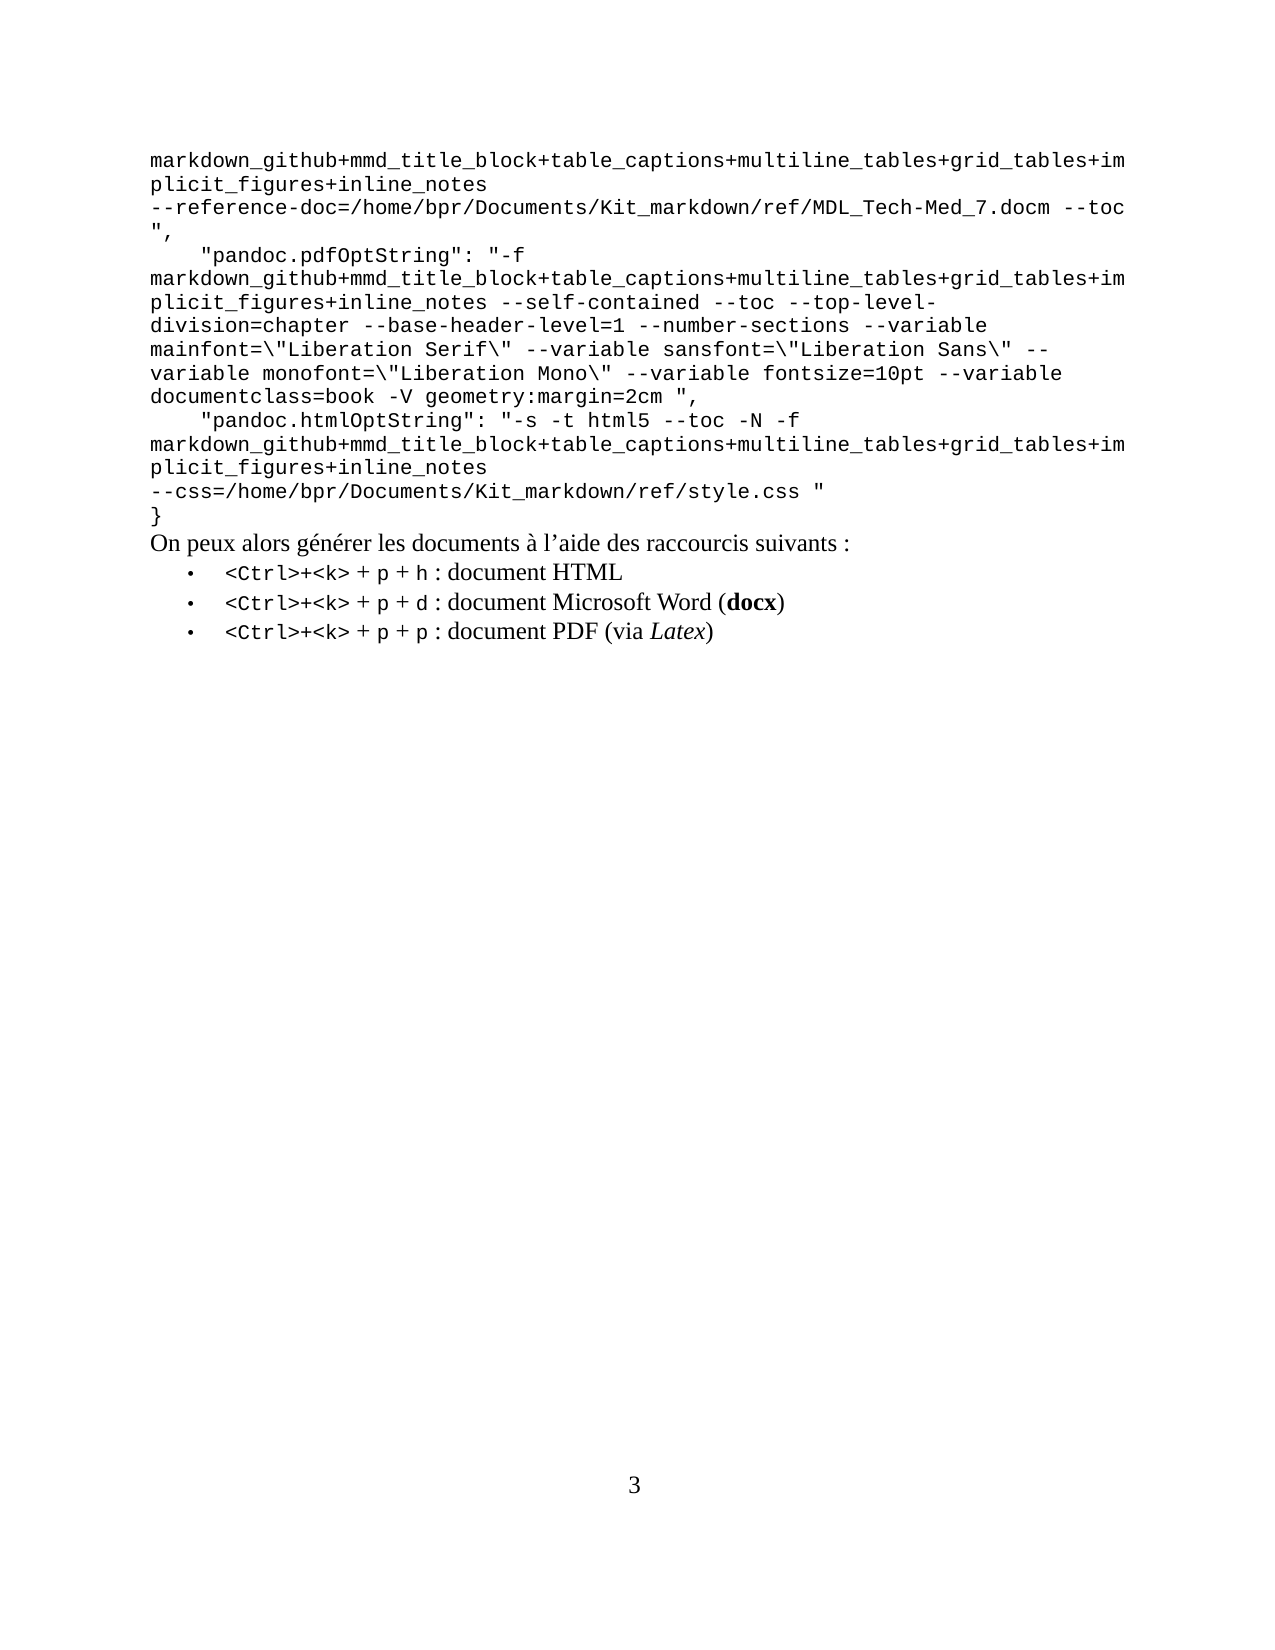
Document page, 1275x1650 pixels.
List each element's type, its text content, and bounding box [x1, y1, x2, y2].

text On peux alors générer les documents à l’aide des raccourcis suivants : [150, 528, 1125, 557]
list <Ctrl>+<k> + p + d : document Microsoft Word (docx) [187, 587, 1125, 616]
text "pandoc.pdfOptString": "-f markdown_github+mmd_title_block+table_captions+multiline_tables+grid_tables+implicit_figures+inline_notes --self-contained --toc --top-level-division=chapter --base-header-level=1 --number-sections --variable mainfont=\"Liberation Serif\" --variable sansfont=\"Liberation Sans\" --variable monofont=\"Liberation Mono\" --variable fontsize=10pt --variable documentclass=book -V geometry:margin=2cm ", [150, 244, 1125, 410]
text markdown_github+mmd_title_block+table_captions+multiline_tables+grid_tables+implicit_figures+inline_notes --reference-doc=/home/bpr/Documents/Kit_markdown/ref/MDL_Tech-Med_7.docm --toc ", [150, 150, 1125, 244]
text } [150, 505, 1125, 528]
text "pandoc.htmlOptString": "-s -t html5 --toc -N -f markdown_github+mmd_title_block+table_captions+multiline_tables+grid_tables+implicit_figures+inline_notes --css=/home/bpr/Documents/Kit_markdown/ref/style.css " [150, 410, 1125, 505]
list <Ctrl>+<k> + p + h : document HTML [187, 557, 1125, 587]
list <Ctrl>+<k> + p + p : document PDF (via Latex) [187, 616, 1125, 646]
